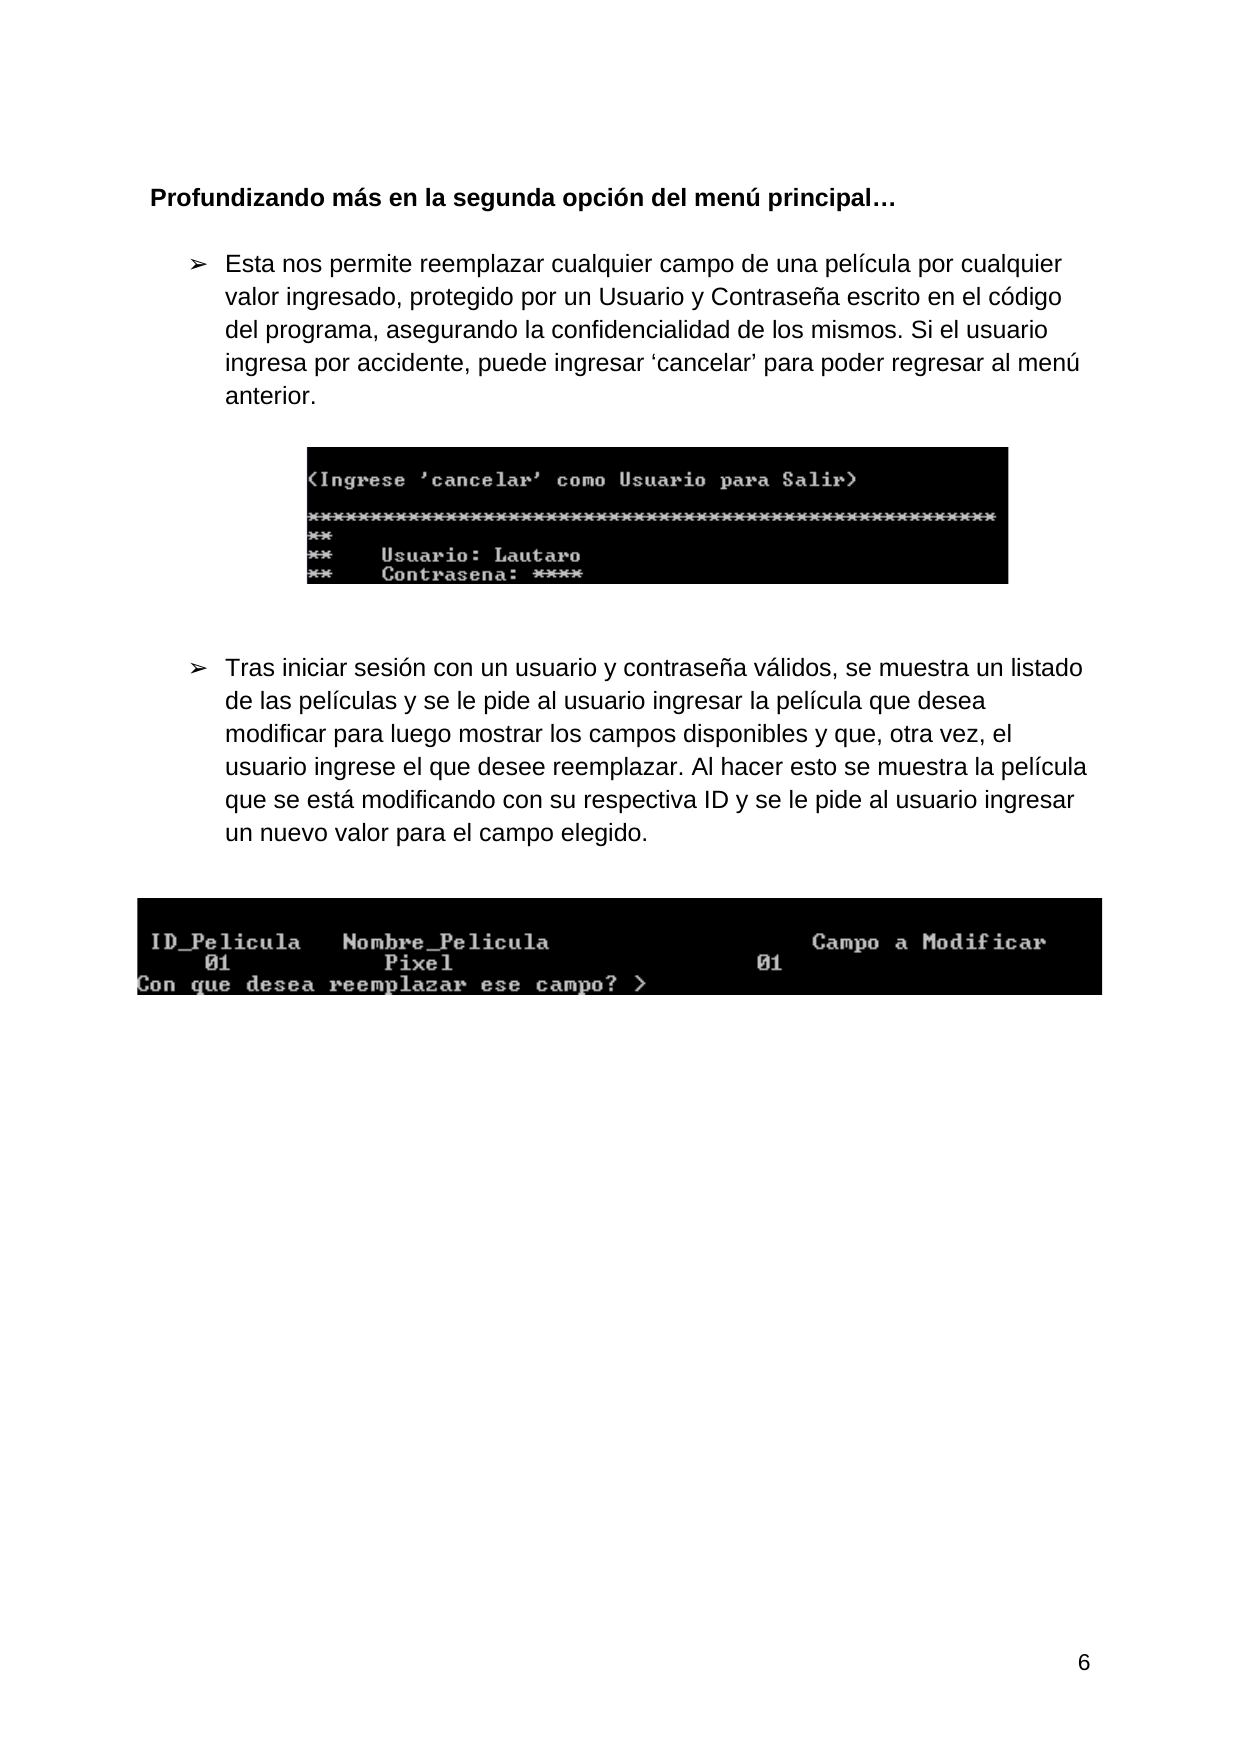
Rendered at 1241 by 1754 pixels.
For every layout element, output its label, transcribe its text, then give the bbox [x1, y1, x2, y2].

picture [137, 898, 1103, 995]
text Profundizando más en la segunda opción del menú principal… [150, 183, 1090, 212]
list Tras iniciar sesión con un usuario y contraseña válidos, se muestra un listado de las películas y se le pide al usuario ingresar la película que desea modificar para luego mostrar los campos disponibles y que, otra vez, el usuario ingrese el que desee reemplazar. Al hacer esto se muestra la película que se está modificando con su respectiva ID y se le pide al usuario ingresar un nuevo valor para el campo elegido. [187, 653, 1090, 847]
list Esta nos permite reemplazar cualquier campo de una película por cualquier valor ingresado, protegido por un Usuario y Contraseña escrito en el código del programa, asegurando la confidencialidad de los mismos. Si el usuario ingresa por accidente, puede ingresar ‘cancelar’ para poder regresar al menú anterior. [187, 249, 1090, 410]
picture [306, 447, 1009, 584]
